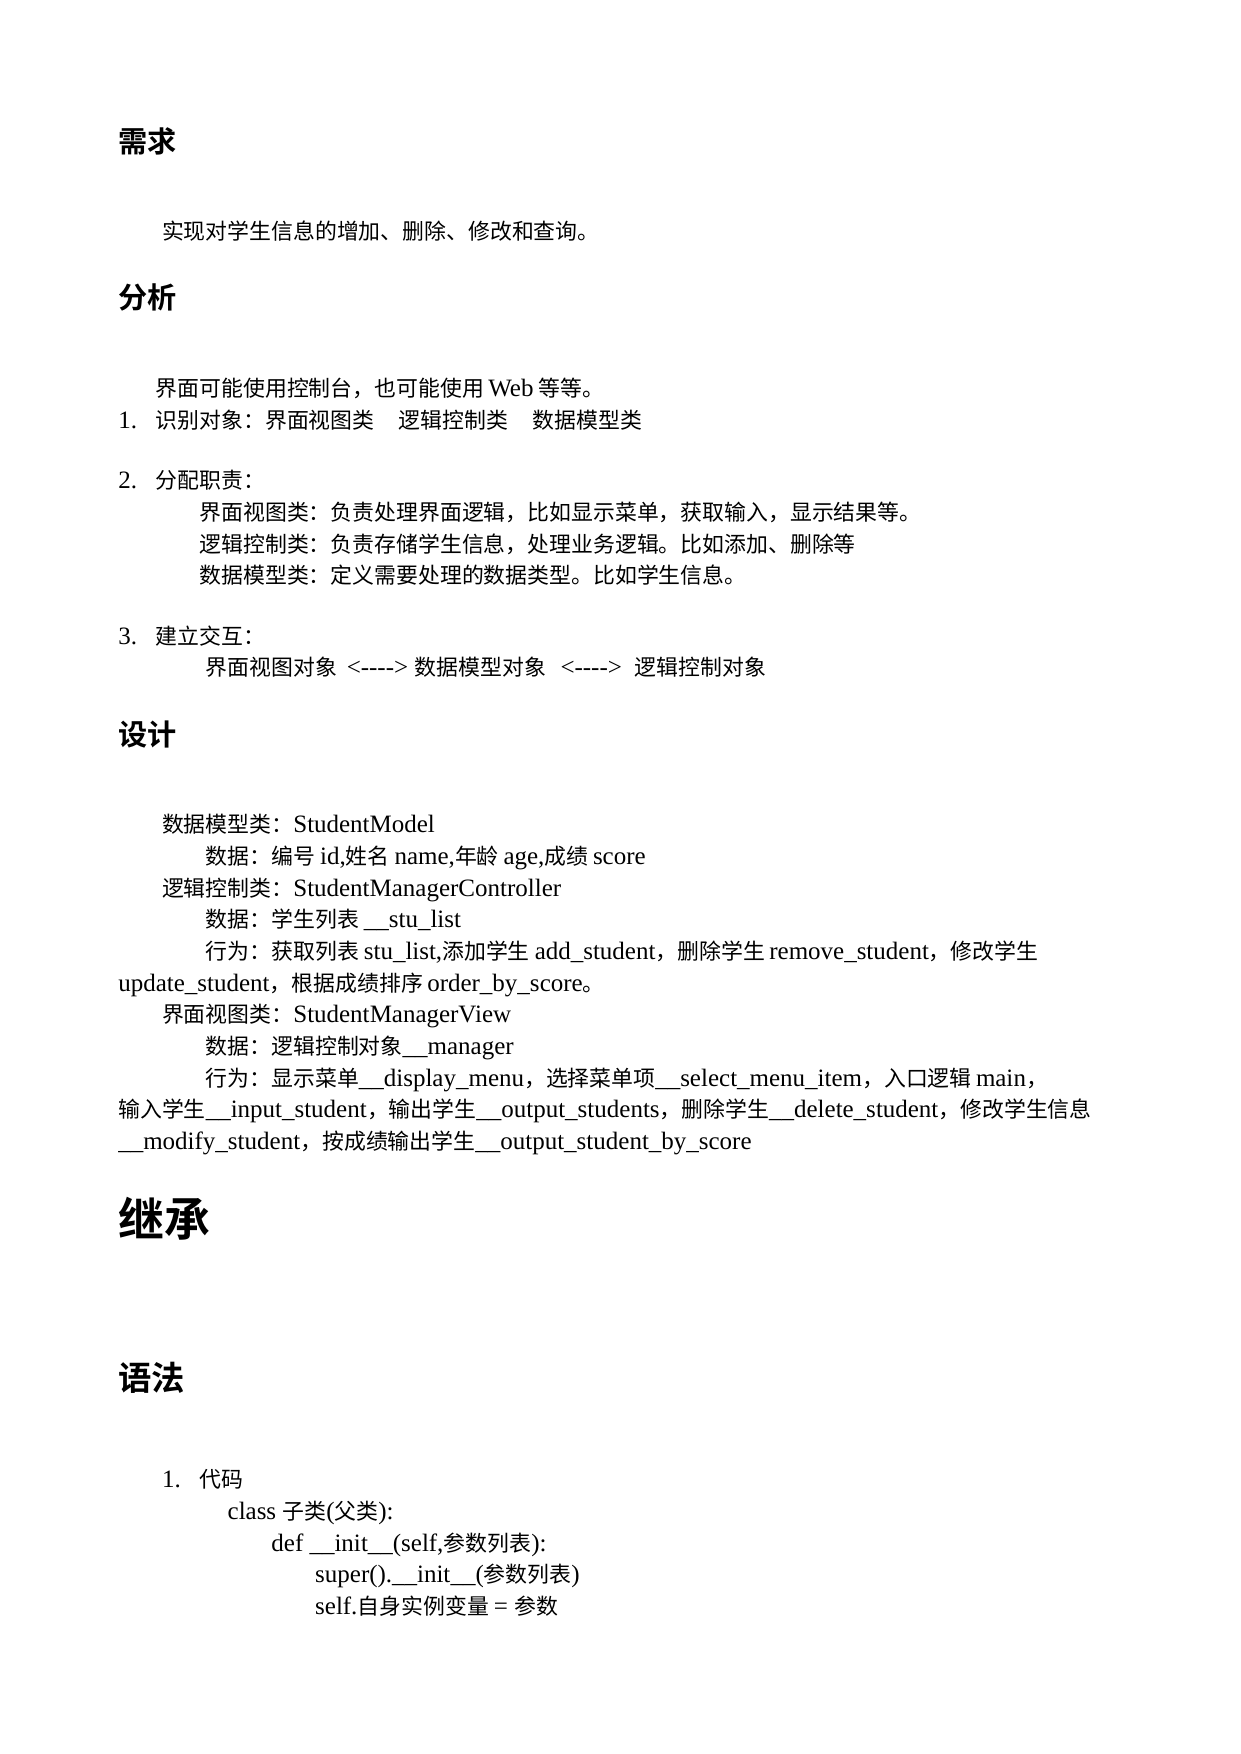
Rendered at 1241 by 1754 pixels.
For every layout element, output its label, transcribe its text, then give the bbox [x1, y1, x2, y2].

subtitle 语法 [118, 1352, 1122, 1400]
text 数据：学生列表 __stu_list [118, 902, 1122, 934]
list 界面可能使用控制台，也可能使用Web等等。 [156, 371, 1122, 403]
subtitle 设计 [118, 711, 1122, 753]
subtitle 分析 [118, 275, 1122, 317]
text 实现对学生信息的增加、删除、修改和查询。 [118, 214, 1122, 246]
list 分配职责： [118, 463, 1122, 495]
list 建立交互： [118, 619, 1122, 650]
subtitle 需求 [118, 118, 1122, 160]
text super().__init__(参数列表) [184, 1557, 1122, 1589]
list 逻辑控制类：负责存储学生信息，处理业务逻辑。比如添加、删除等 [156, 527, 1122, 558]
list 界面视图类：负责处理界面逻辑，比如显示菜单，获取输入，显示结果等。 [156, 495, 1122, 527]
text 界面视图类：StudentManagerView [118, 997, 1122, 1029]
text 逻辑控制类：StudentManagerController [118, 871, 1122, 902]
text 行为：获取列表 stu_list,添加学生 add_student，删除学生remove_student，修改学生update_student，根据成绩排序order_by_score。 [118, 934, 1122, 997]
text self.自身实例变量 = 参数 [184, 1589, 1122, 1621]
text class 子类(父类): [184, 1494, 1122, 1526]
list 界面视图对象 <----> 数据模型对象 <----> 逻辑控制对象 [206, 650, 1122, 682]
text def __init__(self,参数列表): [184, 1526, 1122, 1557]
text 数据：逻辑控制对象__manager [118, 1029, 1122, 1061]
list 识别对象：界面视图类 逻辑控制类 数据模型类 [118, 403, 1122, 434]
subtitle 继承 [118, 1183, 1122, 1249]
list 数据模型类：定义需要处理的数据类型。比如学生信息。 [156, 558, 1122, 590]
text 输入学生__input_student，输出学生__output_students，删除学生__delete_student，修改学生信息__modify_student，按成绩输出学生__output_student_by_score [118, 1092, 1122, 1156]
text 行为：显示菜单__display_menu，选择菜单项__select_menu_item，入口逻辑main， [118, 1061, 1122, 1092]
text 数据：编号 id,姓名 name,年龄 age,成绩 score [118, 839, 1122, 871]
text 数据模型类：StudentModel [118, 807, 1122, 839]
list 代码 [162, 1462, 1122, 1494]
